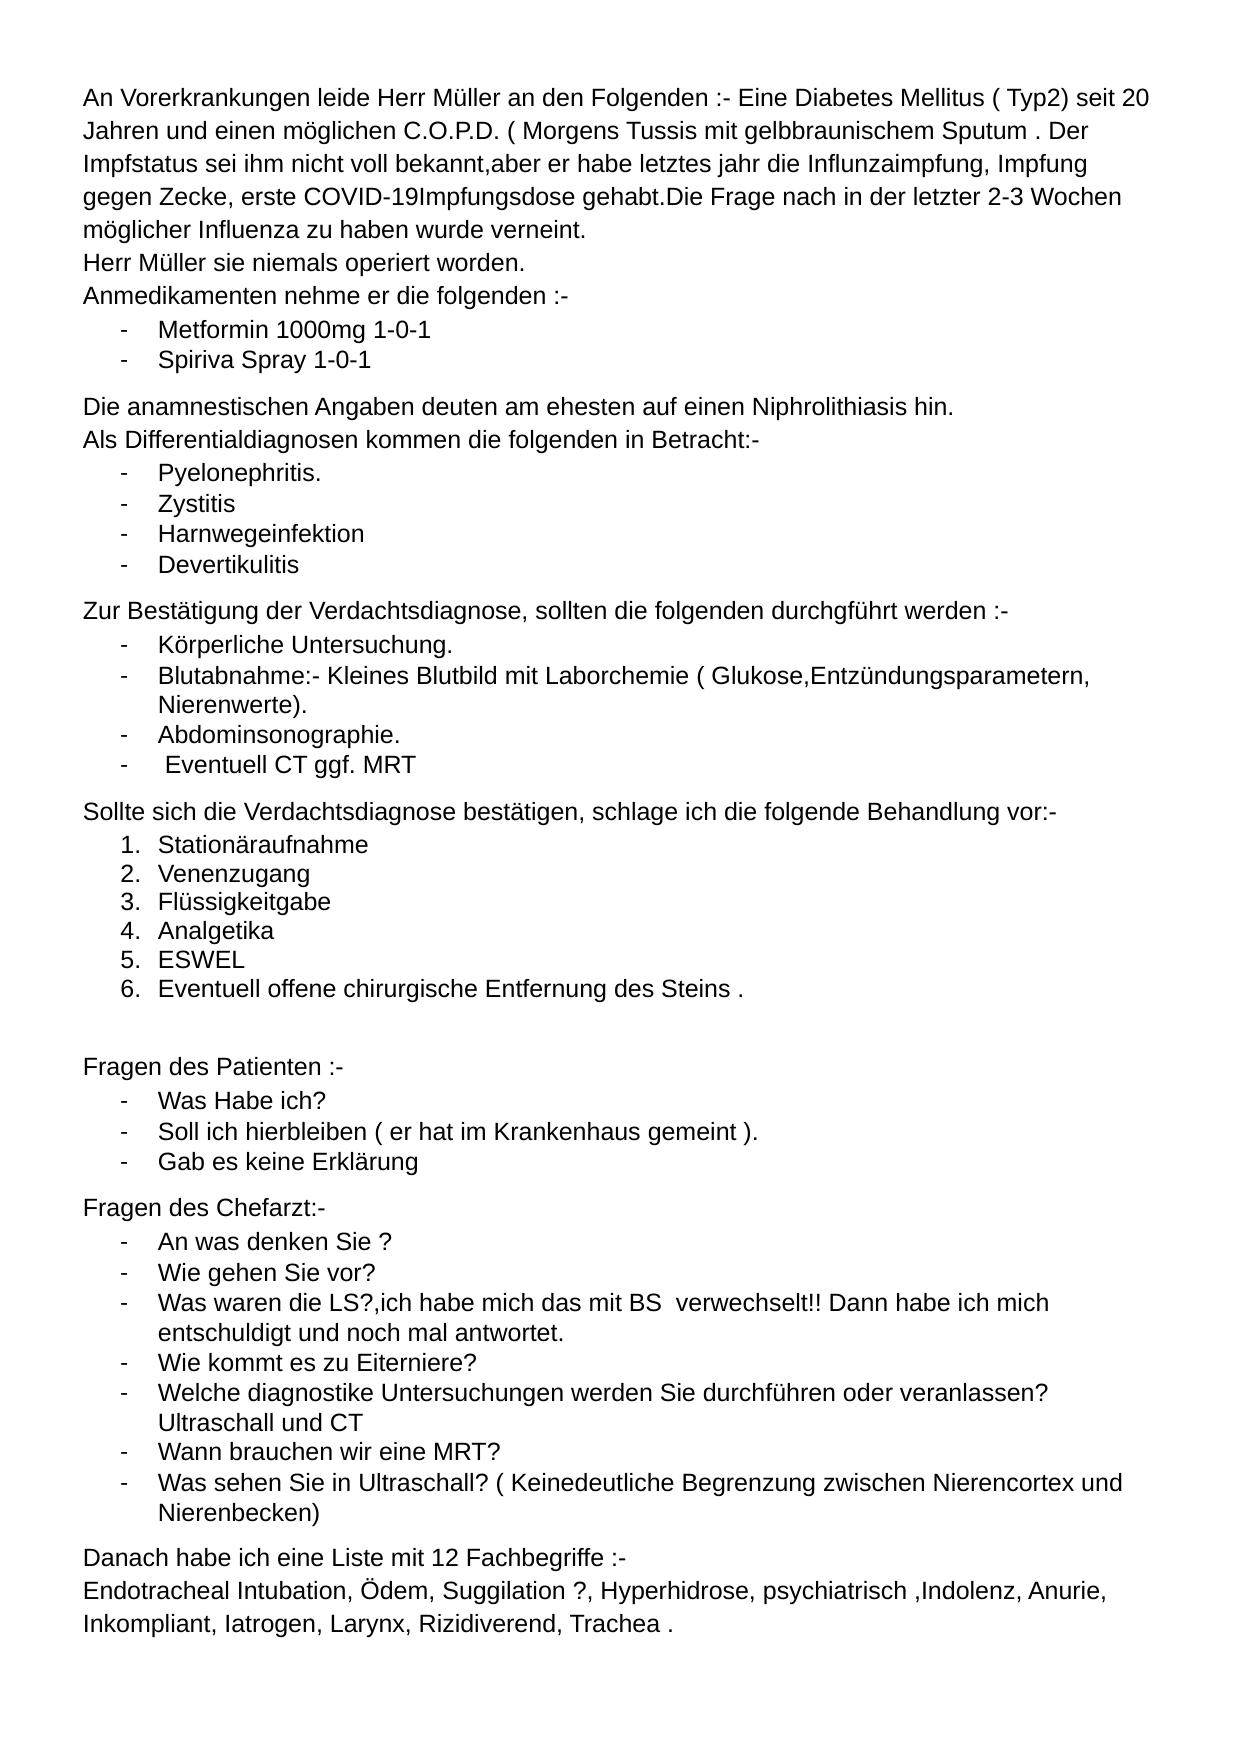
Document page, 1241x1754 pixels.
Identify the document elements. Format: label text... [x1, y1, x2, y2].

list Wann brauchen wir eine MRT? [120, 1436, 1157, 1467]
list Wie gehen Sie vor? [120, 1257, 1157, 1287]
list Was sehen Sie in Ultraschall? ( Keinedeutliche Begrenzung zwischen Nierencortex und Nierenbecken) [120, 1467, 1157, 1526]
list Gab es keine Erklärung [120, 1146, 1157, 1177]
list Analgetika [120, 916, 1157, 945]
list Blutabnahme:- Kleines Blutbild mit Laborchemie ( Glukose,Entzündungsparametern, Nierenwerte). [120, 660, 1157, 719]
list Harnwegeinfektion [120, 519, 1157, 549]
list Zystitis [120, 488, 1157, 519]
list Was waren die LS?,ich habe mich das mit BS verwechselt!! Dann habe ich mich entschuldigt und noch mal antwortet. [120, 1287, 1157, 1347]
text Fragen des Patienten :- [83, 1052, 1157, 1081]
text Herr Müller sie niemals operiert worden. [83, 248, 1157, 277]
text Sollte sich die Verdachtsdiagnose bestätigen, schlage ich die folgende Behandlung vor:- [83, 797, 1157, 826]
text An Vorerkrankungen leide Herr Müller an den Folgenden :- Eine Diabetes Mellitus ( Typ2) seit 20 Jahren und einen möglichen C.O.P.D. ( Morgens Tussis mit gelbbraunischem Sputum . Der Impfstatus sei ihm nicht voll bekannt,aber er habe letztes jahr die Influnzaimpfung, Impfung gegen Zecke, erste COVID-19Impfungsdose gehabt.Die Frage nach in der letzter 2-3 Wochen möglicher Influenza zu haben wurde verneint. [83, 83, 1157, 243]
list Eventuell offene chirurgische Entfernung des Steins . [120, 974, 1157, 1002]
text Endotracheal Intubation, Ödem, Suggilation ?, Hyperhidrose, psychiatrisch ,Indolenz, Anurie, Inkompliant, Iatrogen, Larynx, Rizidiverend, Trachea . [83, 1576, 1157, 1638]
list Welche diagnostike Untersuchungen werden Sie durchführen oder veranlassen? Ultraschall und CT [120, 1377, 1157, 1436]
list Metformin 1000mg 1-0-1 [120, 314, 1157, 344]
list Spiriva Spray 1-0-1 [120, 344, 1157, 375]
text Fragen des Chefarzt:- [83, 1193, 1157, 1222]
list Eventuell CT ggf. MRT [120, 750, 1157, 780]
list Wie kommt es zu Eiterniere? [120, 1347, 1157, 1377]
list Devertikulitis [120, 549, 1157, 580]
list Stationäraufnahme [120, 830, 1157, 859]
list Was Habe ich? [120, 1085, 1157, 1116]
list Körperliche Untersuchung. [120, 629, 1157, 660]
list An was denken Sie ? [120, 1226, 1157, 1257]
list Pyelonephritis. [120, 458, 1157, 488]
text Danach habe ich eine Liste mit 12 Fachbegriffe :- [83, 1543, 1157, 1572]
list Flüssigkeitgabe [120, 887, 1157, 916]
list Soll ich hierbleiben ( er hat im Krankenhaus gemeint ). [120, 1116, 1157, 1146]
list Abdominsonographie. [120, 719, 1157, 750]
list Venenzugang [120, 859, 1157, 887]
text Zur Bestätigung der Verdachtsdiagnose, sollten die folgenden durchgführt werden :- [83, 596, 1157, 625]
list ESWEL [120, 945, 1157, 974]
text Als Differentialdiagnosen kommen die folgenden in Betracht:- [83, 424, 1157, 453]
text Die anamnestischen Angaben deuten am ehesten auf einen Niphrolithiasis hin. [83, 392, 1157, 420]
text Anmedikamenten nehme er die folgenden :- [83, 281, 1157, 309]
